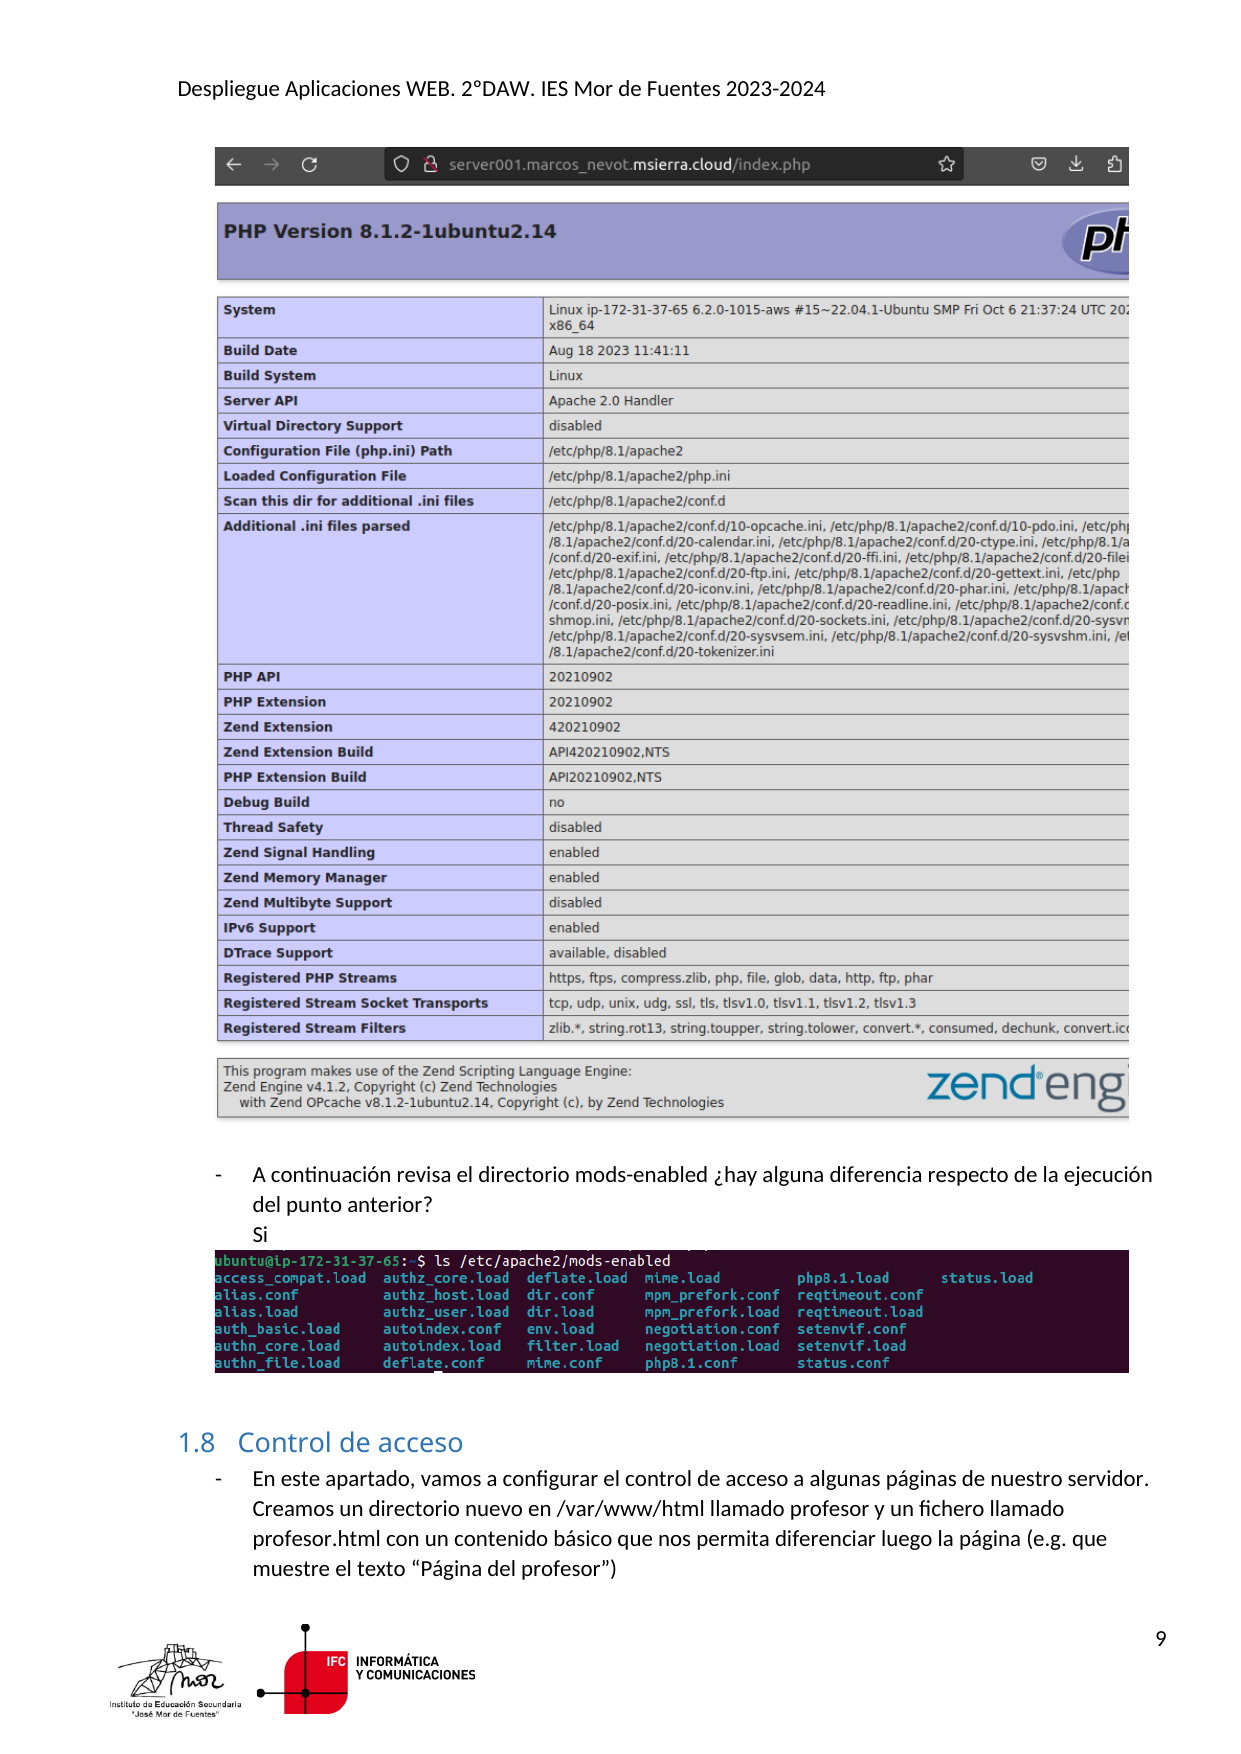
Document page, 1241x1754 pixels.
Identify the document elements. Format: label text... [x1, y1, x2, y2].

list En este apartado, vamos a configurar el control de acceso a algunas páginas de nuestro servidor. Creamos un directorio nuevo en /var/www/html llamado profesor y un fichero llamado profesor.html con un contenido básico que nos permita diferenciar luego la página (e.g. que muestre el texto “Página del profesor”) [215, 1464, 1167, 1582]
picture [100, 1631, 249, 1736]
picture [256, 1624, 475, 1714]
picture [214, 1250, 1129, 1373]
subtitle Control de acceso [177, 1424, 1167, 1461]
list A continuación revisa el directorio mods-enabled ¿hay alguna diferencia respecto de la ejecución del punto anterior? [215, 1160, 1167, 1218]
list Si [215, 1221, 1167, 1249]
picture [214, 147, 1129, 1128]
